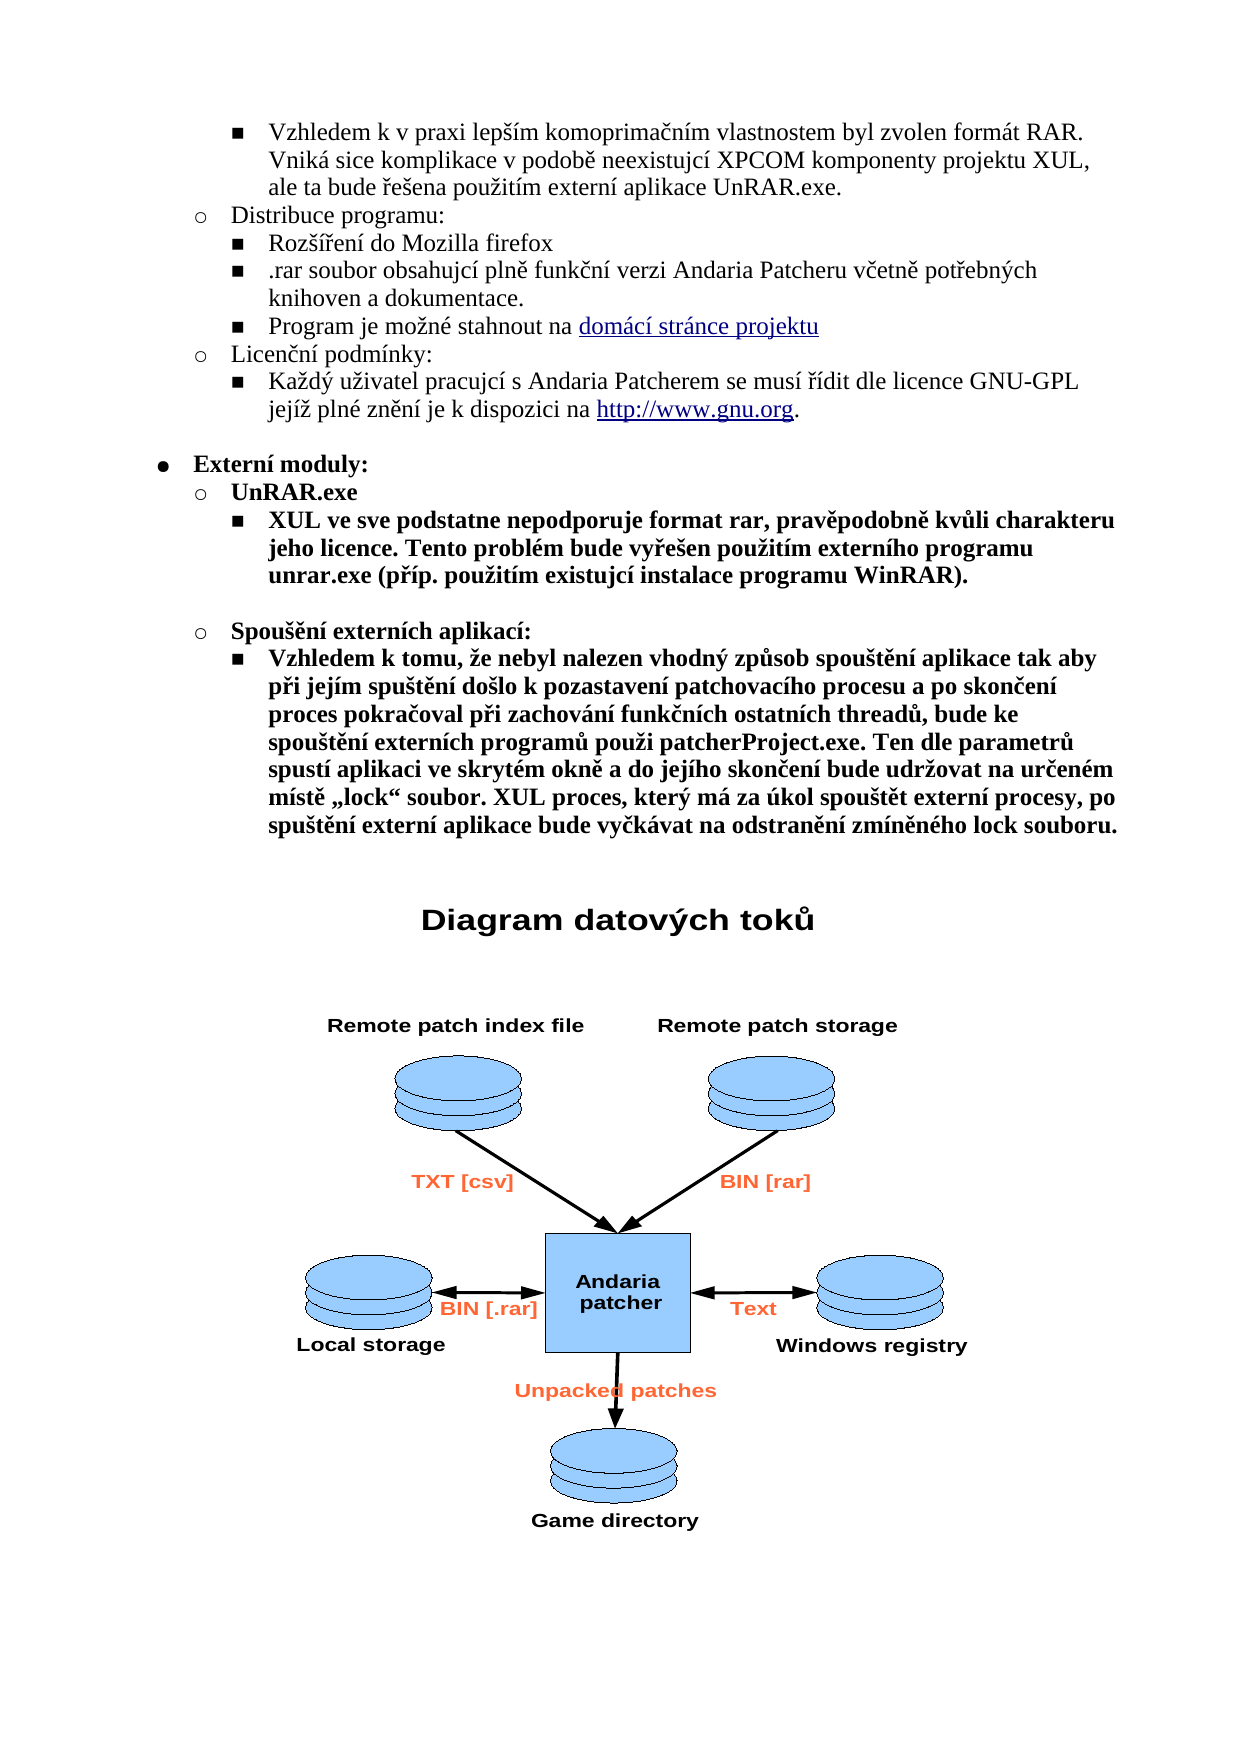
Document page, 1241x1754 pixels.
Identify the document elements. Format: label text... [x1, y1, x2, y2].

list Program je možné stahnout na domácí stránce projektu [231, 312, 1122, 340]
list XUL ve sve podstatne nepodporuje format rar, pravěpodobně kvůli charakteru jeho licence. Tento problém bude vyřešen použitím externího programu unrar.exe (příp. použitím existujcí instalace programu WinRAR). [231, 506, 1122, 589]
list Vzhledem k v praxi lepším komoprimačním vlastnostem byl zvolen formát RAR. Vniká sice komplikace v podobě neexistujcí XPCOM komponenty projektu XUL, ale ta bude řešena použitím externí aplikace UnRAR.exe. [231, 118, 1122, 201]
list Distribuce programu: [193, 201, 1122, 229]
list Spoušění externích aplikací: [193, 617, 1122, 644]
list Každý uživatel pracujcí s Andaria Patcherem se musí řídit dle licence GNU-GPL jejíž plné znění je k dispozici na http://www.gnu.org. [231, 367, 1122, 423]
list UnRAR.exe [193, 478, 1122, 506]
list Licenční podmínky: [193, 340, 1122, 367]
list Vzhledem k tomu, že nebyl nalezen vhodný způsob spouštění aplikace tak aby při jejím spuštění došlo k pozastavení patchovacího procesu a po skončení proces pokračoval při zachování funkčních ostatních threadů, bude ke spouštění externích programů použi patcherProject.exe. Ten dle parametrů spustí aplikaci ve skrytém okně a do jejího skončení bude udržovat na určeném místě „lock“ soubor. XUL proces, který má za úkol spouštět externí procesy, po spuštění externí aplikace bude vyčkávat na odstranění zmíněného lock souboru. [231, 644, 1122, 838]
list .rar soubor obsahujcí plně funkční verzi Andaria Patcheru včetně potřebných knihoven a dokumentace. [231, 257, 1122, 312]
list Externí moduly: [156, 451, 1122, 478]
list Rozšíření do Mozilla firefox [231, 229, 1122, 257]
